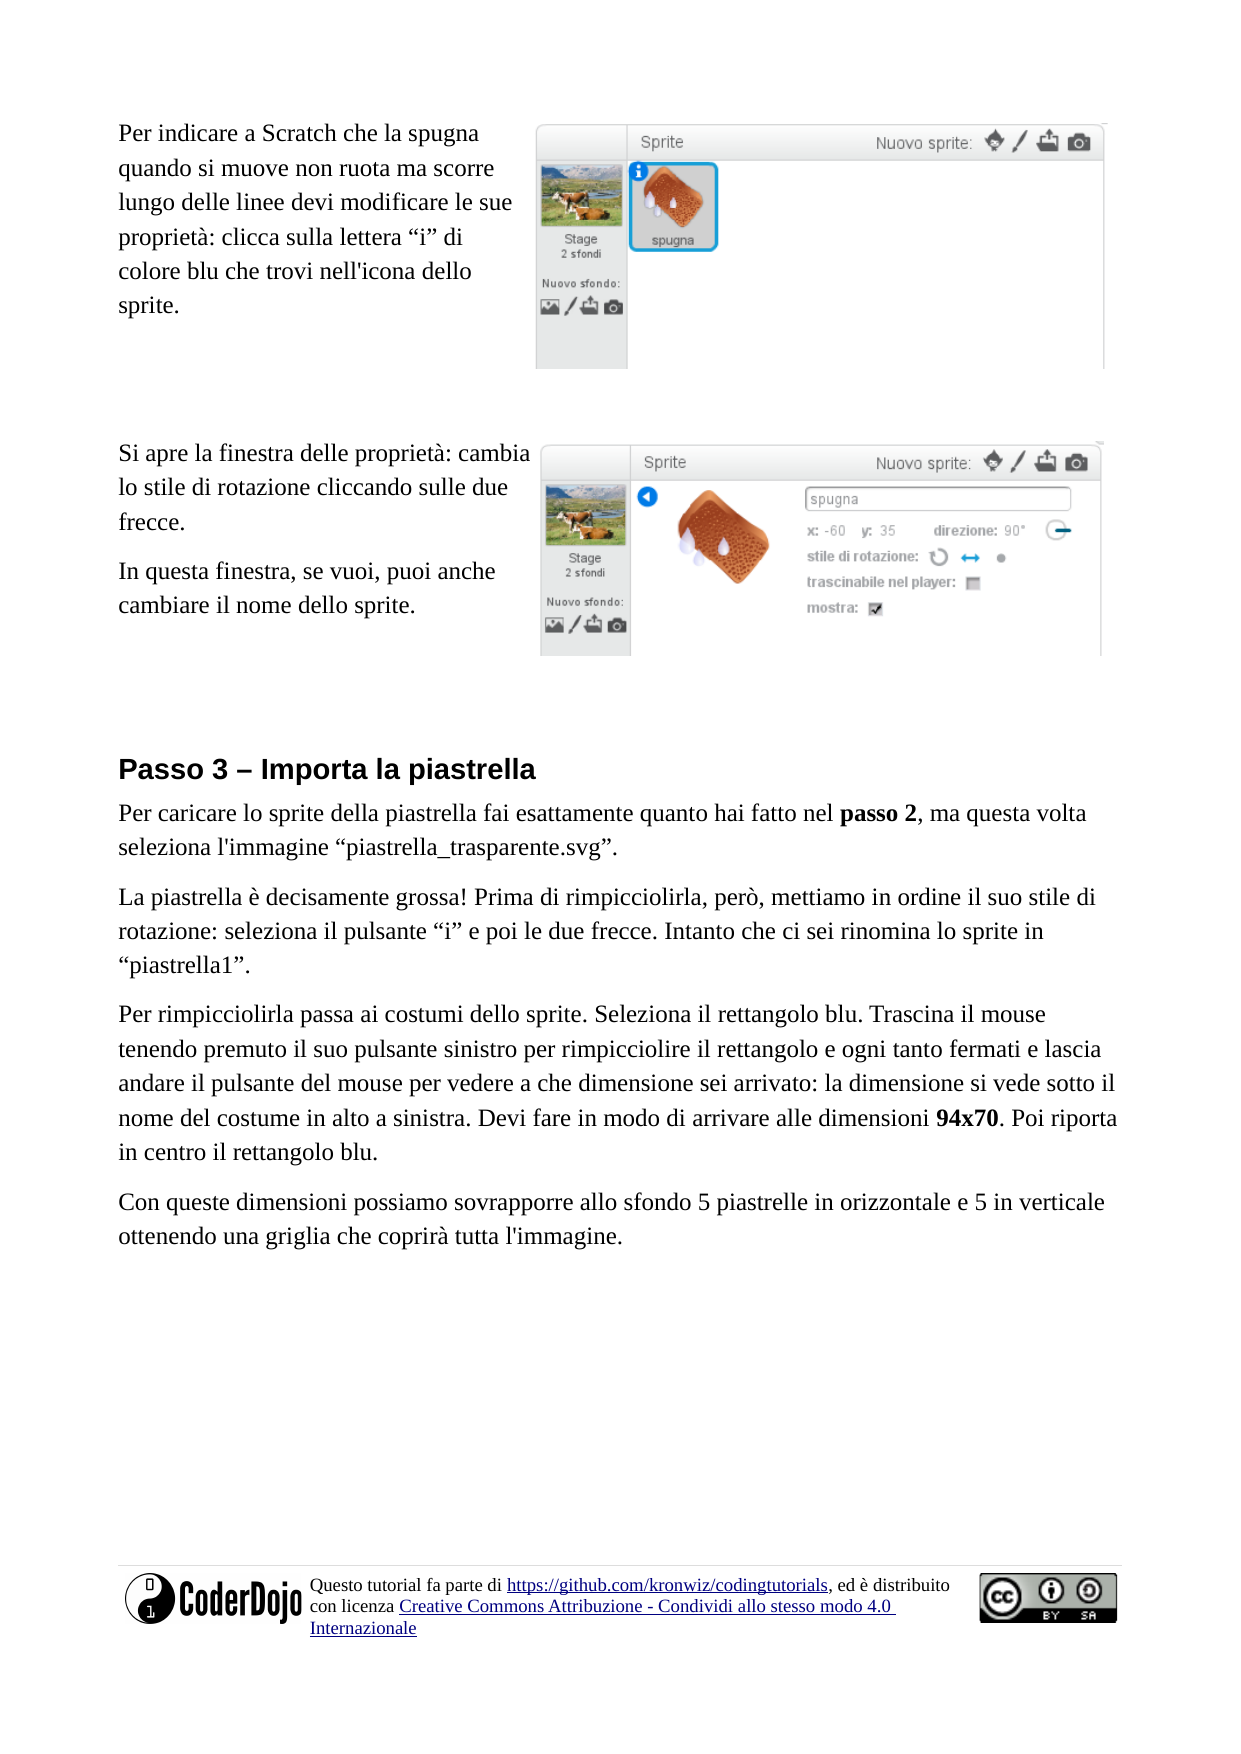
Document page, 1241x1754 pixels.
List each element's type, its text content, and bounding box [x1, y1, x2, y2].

text La piastrella è decisamente grossa! Prima di rimpicciolirla, però, mettiamo in ordine il suo stile di rotazione: seleziona il pulsante “i” e poi le due frecce. Intanto che ci sei rinomina lo sprite in “piastrella1”. [118, 882, 1122, 979]
text Per caricare lo sprite della piastrella fai esattamente quanto hai fatto nel passo 2, ma questa volta seleziona l'immagine “piastrella_trasparente.svg”. [118, 798, 1122, 861]
picture [979, 1573, 1118, 1623]
text Per indicare a Scratch che la spugna quando si muove non ruota ma scorre lungo delle linee devi modificare le sue proprietà: clicca sulla lettera “i” di colore blu che trovi nell'icona dello sprite. [118, 118, 1122, 319]
text Per rimpicciolirla passa ai costumi dello sprite. Seleziona il rettangolo blu. Trascina il mouse tenendo premuto il suo pulsante sinistro per rimpicciolire il rettangolo e ogni tanto fermati e lascia andare il pulsante del mouse per vedere a che dimensione sei arrivato: la dimensione si vede sotto il nome del costume in alto a sinistra. Devi fare in modo di arrivare alle dimensioni 94x70. Poi riporta in centro il rettangolo blu. [118, 999, 1122, 1166]
text In questa finestra, se vuoi, puoi anche cambiare il nome dello sprite. [118, 556, 537, 619]
picture [537, 441, 1104, 656]
picture [530, 123, 1108, 369]
subtitle Passo 3 – Importa la piastrella [118, 752, 1122, 786]
text Si apre la finestra delle proprietà: cambia lo stile di rotazione cliccando sulle due frecce. [118, 438, 1122, 535]
text Con queste dimensioni possiamo sovrapporre allo sfondo 5 piastrelle in orizzontale e 5 in verticale ottenendo una griglia che coprirà tutta l'immagine. [118, 1187, 1122, 1250]
picture [125, 1573, 302, 1624]
